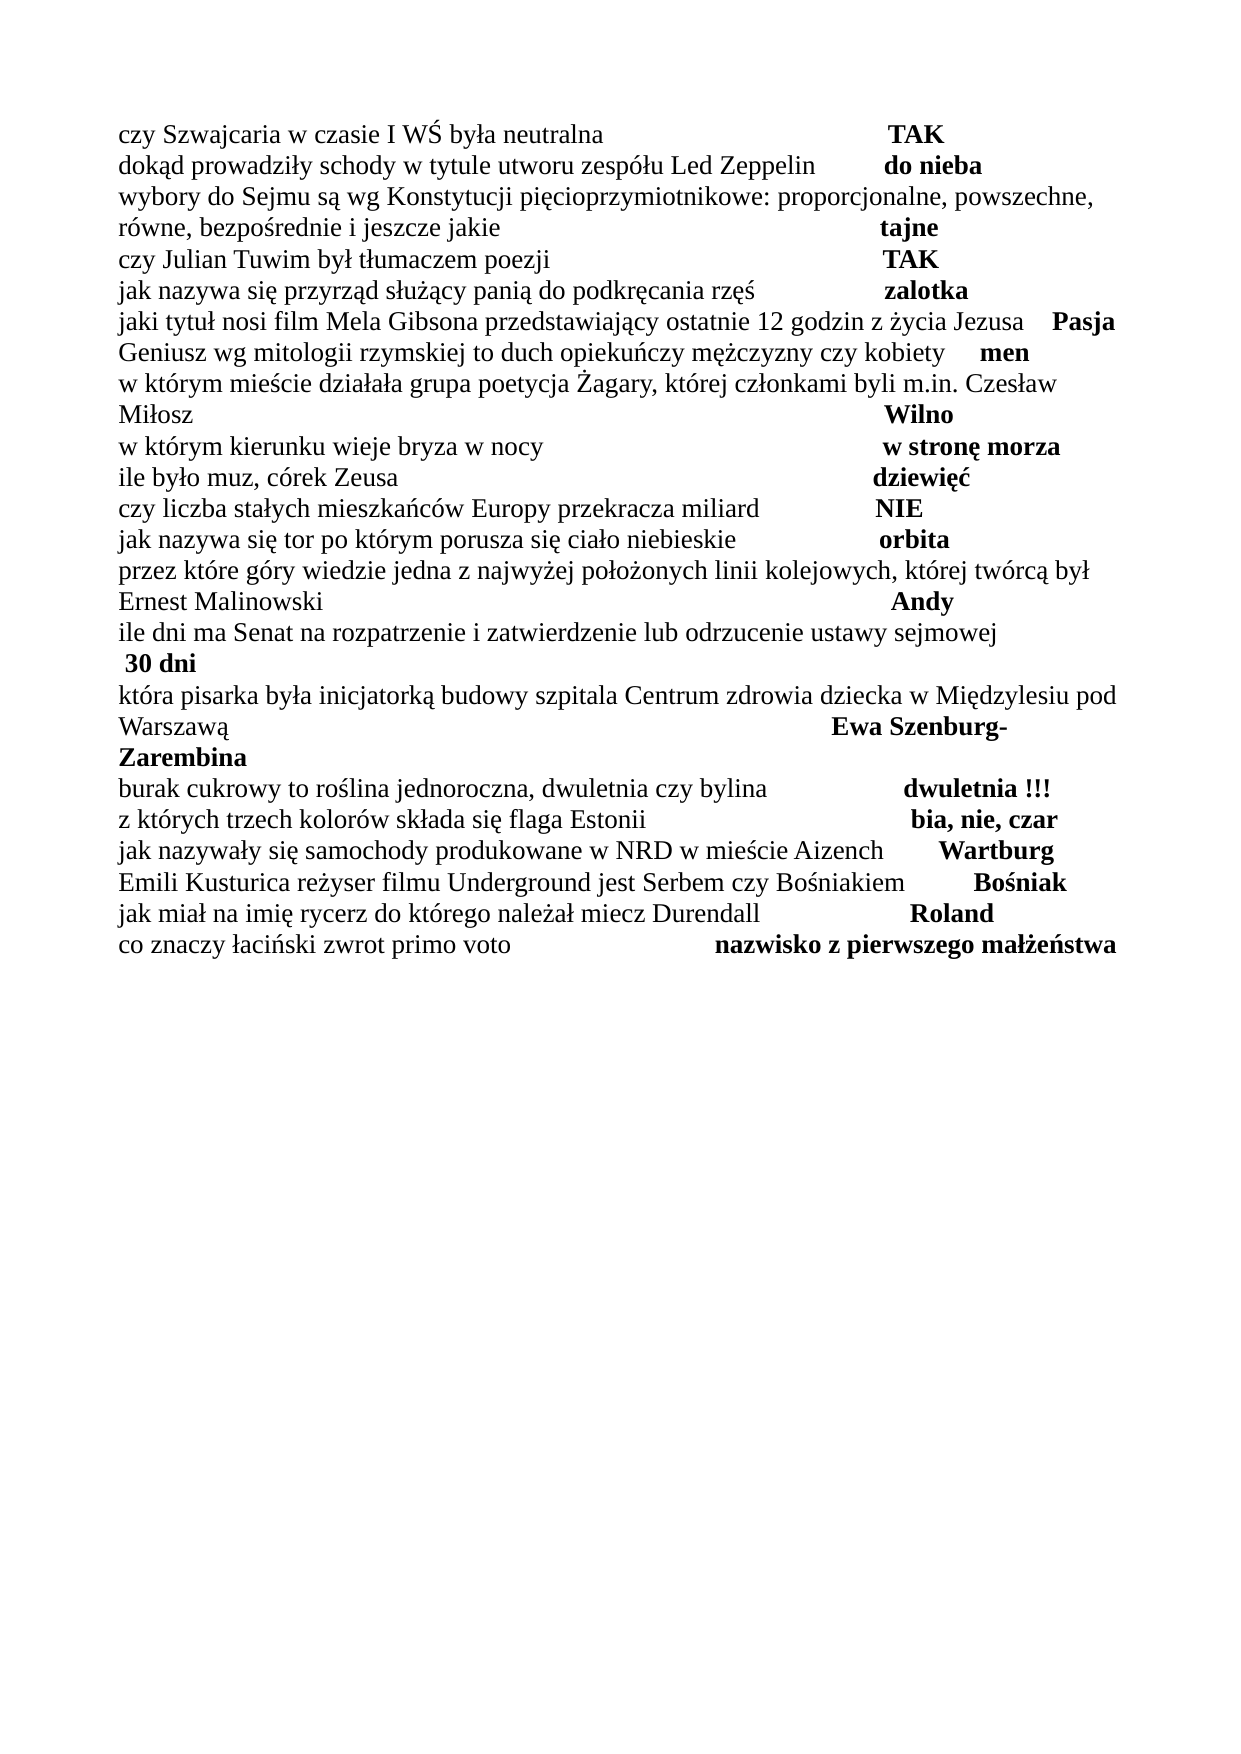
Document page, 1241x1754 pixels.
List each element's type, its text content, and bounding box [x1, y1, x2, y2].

text z których trzech kolorów składa się flaga Estonii bia, nie, czar [118, 803, 1122, 834]
text jak nazywa się tor po którym porusza się ciało niebieskie orbita [118, 523, 1122, 554]
text 30 dni [118, 648, 1122, 679]
text jak nazywały się samochody produkowane w NRD w mieście Aizench Wartburg [118, 834, 1122, 866]
text burak cukrowy to roślina jednoroczna, dwuletnia czy bylina dwuletnia !!! [118, 772, 1122, 803]
text jak nazywa się przyrząd służący panią do podkręcania rzęś zalotka [118, 274, 1122, 305]
text co znaczy łaciński zwrot primo voto nazwisko z pierwszego małżeństwa [118, 928, 1122, 959]
text jak miał na imię rycerz do którego należał miecz Durendall Roland [118, 897, 1122, 928]
text która pisarka była inicjatorką budowy szpitala Centrum zdrowia dziecka w Międzylesiu pod Warszawą Ewa Szenburg-Zarembina [118, 679, 1122, 772]
text dokąd prowadziły schody w tytule utworu zespółu Led Zeppelin do nieba [118, 149, 1122, 180]
text w którym mieście działała grupa poetycja Żagary, której członkami byli m.in. Czesław Miłosz Wilno [118, 367, 1122, 429]
text przez które góry wiedzie jedna z najwyżej położonych linii kolejowych, której twórcą był Ernest Malinowski Andy [118, 554, 1122, 616]
text w którym kierunku wieje bryza w nocy w stronę morza [118, 429, 1122, 461]
text czy Julian Tuwim był tłumaczem poezji TAK [118, 243, 1122, 274]
text jaki tytuł nosi film Mela Gibsona przedstawiający ostatnie 12 godzin z życia Jezusa Pasja [118, 305, 1122, 336]
text czy Szwajcaria w czasie I WŚ była neutralna TAK [118, 118, 1122, 149]
text czy liczba stałych mieszkańców Europy przekracza miliard NIE [118, 492, 1122, 523]
text Geniusz wg mitologii rzymskiej to duch opiekuńczy mężczyzny czy kobiety men [118, 336, 1122, 367]
text ile dni ma Senat na rozpatrzenie i zatwierdzenie lub odrzucenie ustawy sejmowej [118, 616, 1122, 648]
text Emili Kusturica reżyser filmu Underground jest Serbem czy Bośniakiem Bośniak [118, 866, 1122, 897]
text ile było muz, córek Zeusa dziewięć [118, 461, 1122, 492]
text wybory do Sejmu są wg Konstytucji pięcioprzymiotnikowe: proporcjonalne, powszechne, równe, bezpośrednie i jeszcze jakie tajne [118, 180, 1122, 243]
